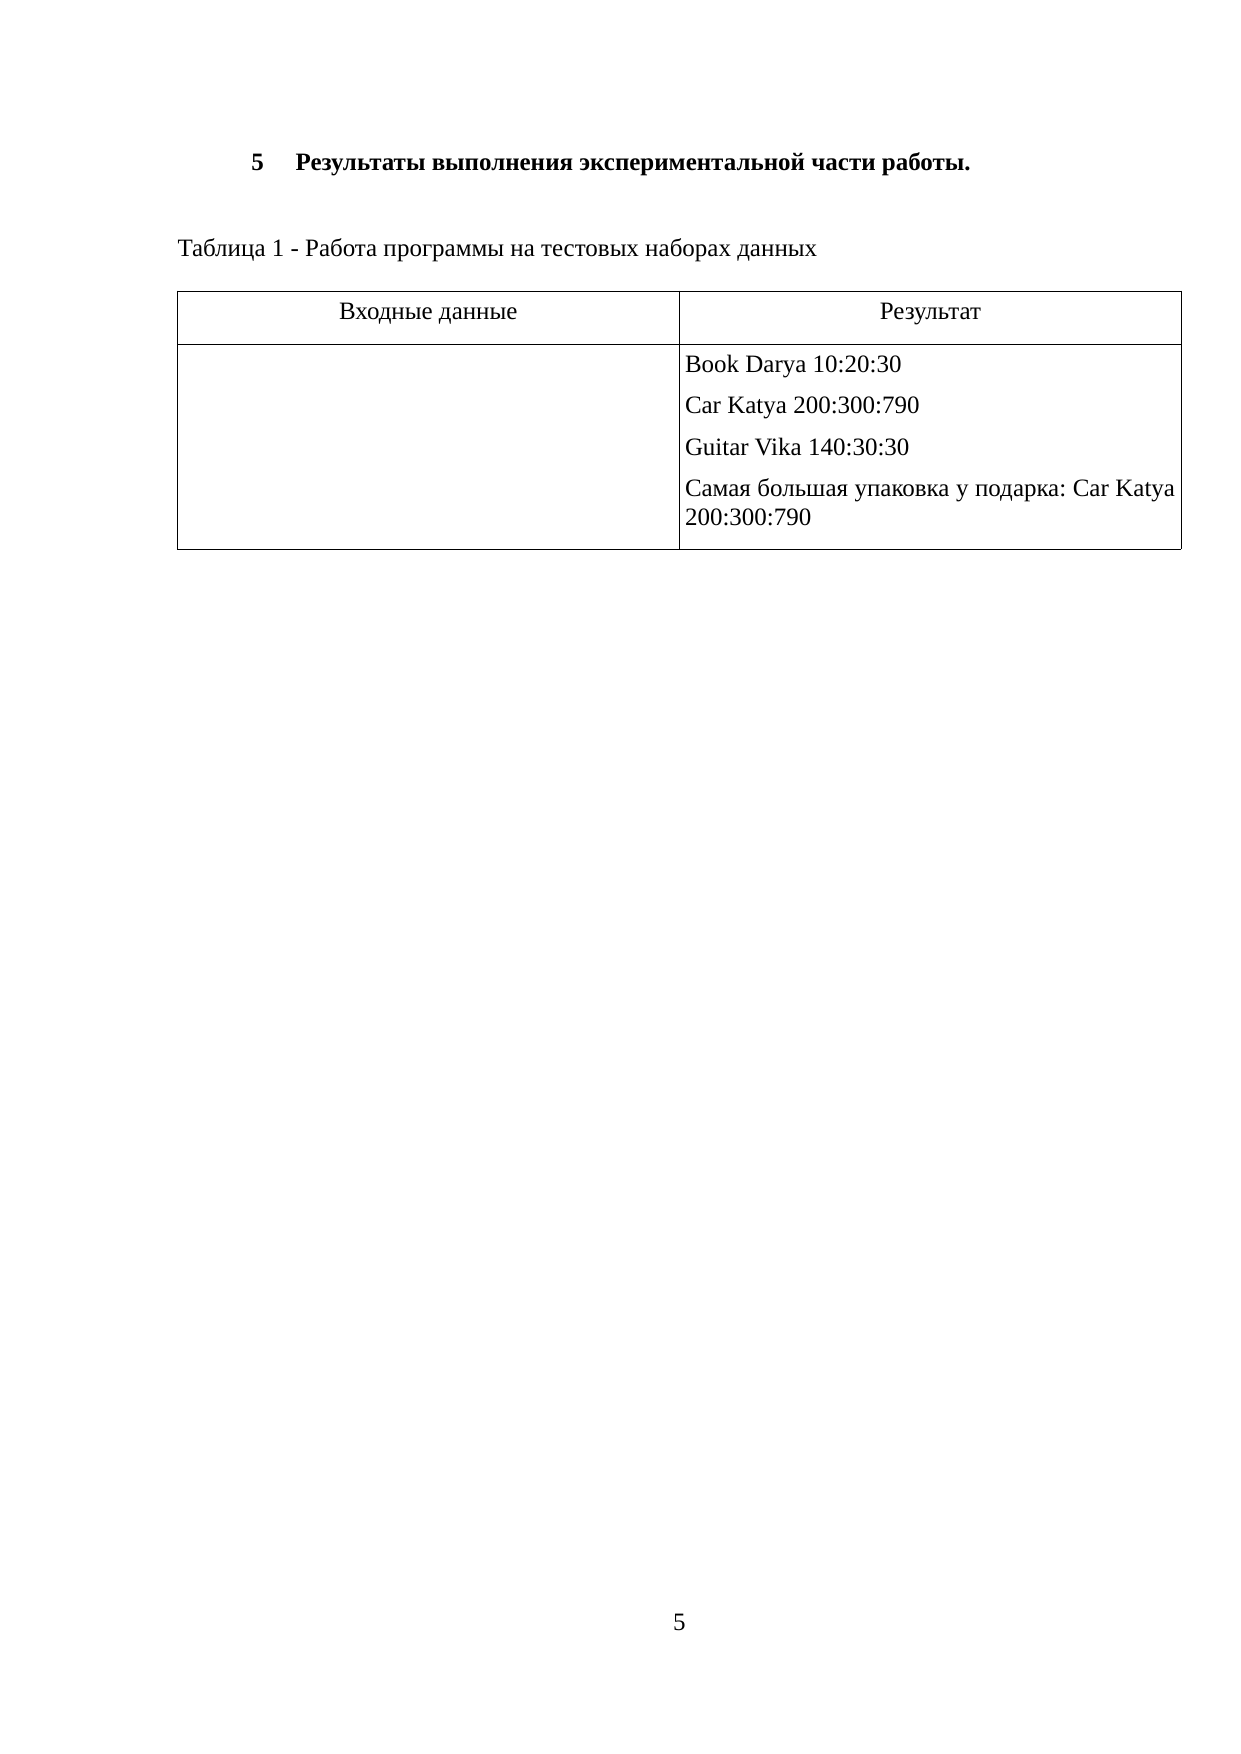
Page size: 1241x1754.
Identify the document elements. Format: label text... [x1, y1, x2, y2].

table_cell Book Darya 10:20:30 Car Katya 200:300:790 Guitar Vika 140:30:30 Самая большая упаковка у подарка: Car Katya 200:300:790 [680, 345, 1181, 549]
table_cell [178, 345, 679, 549]
table_header Результат [680, 292, 1181, 343]
subtitle Результаты выполнения экспериментальной части работы. [177, 147, 1181, 176]
table_header Входные данные [178, 292, 679, 343]
text Таблица 1 - Работа программы на тестовых наборах данных [177, 233, 1181, 262]
